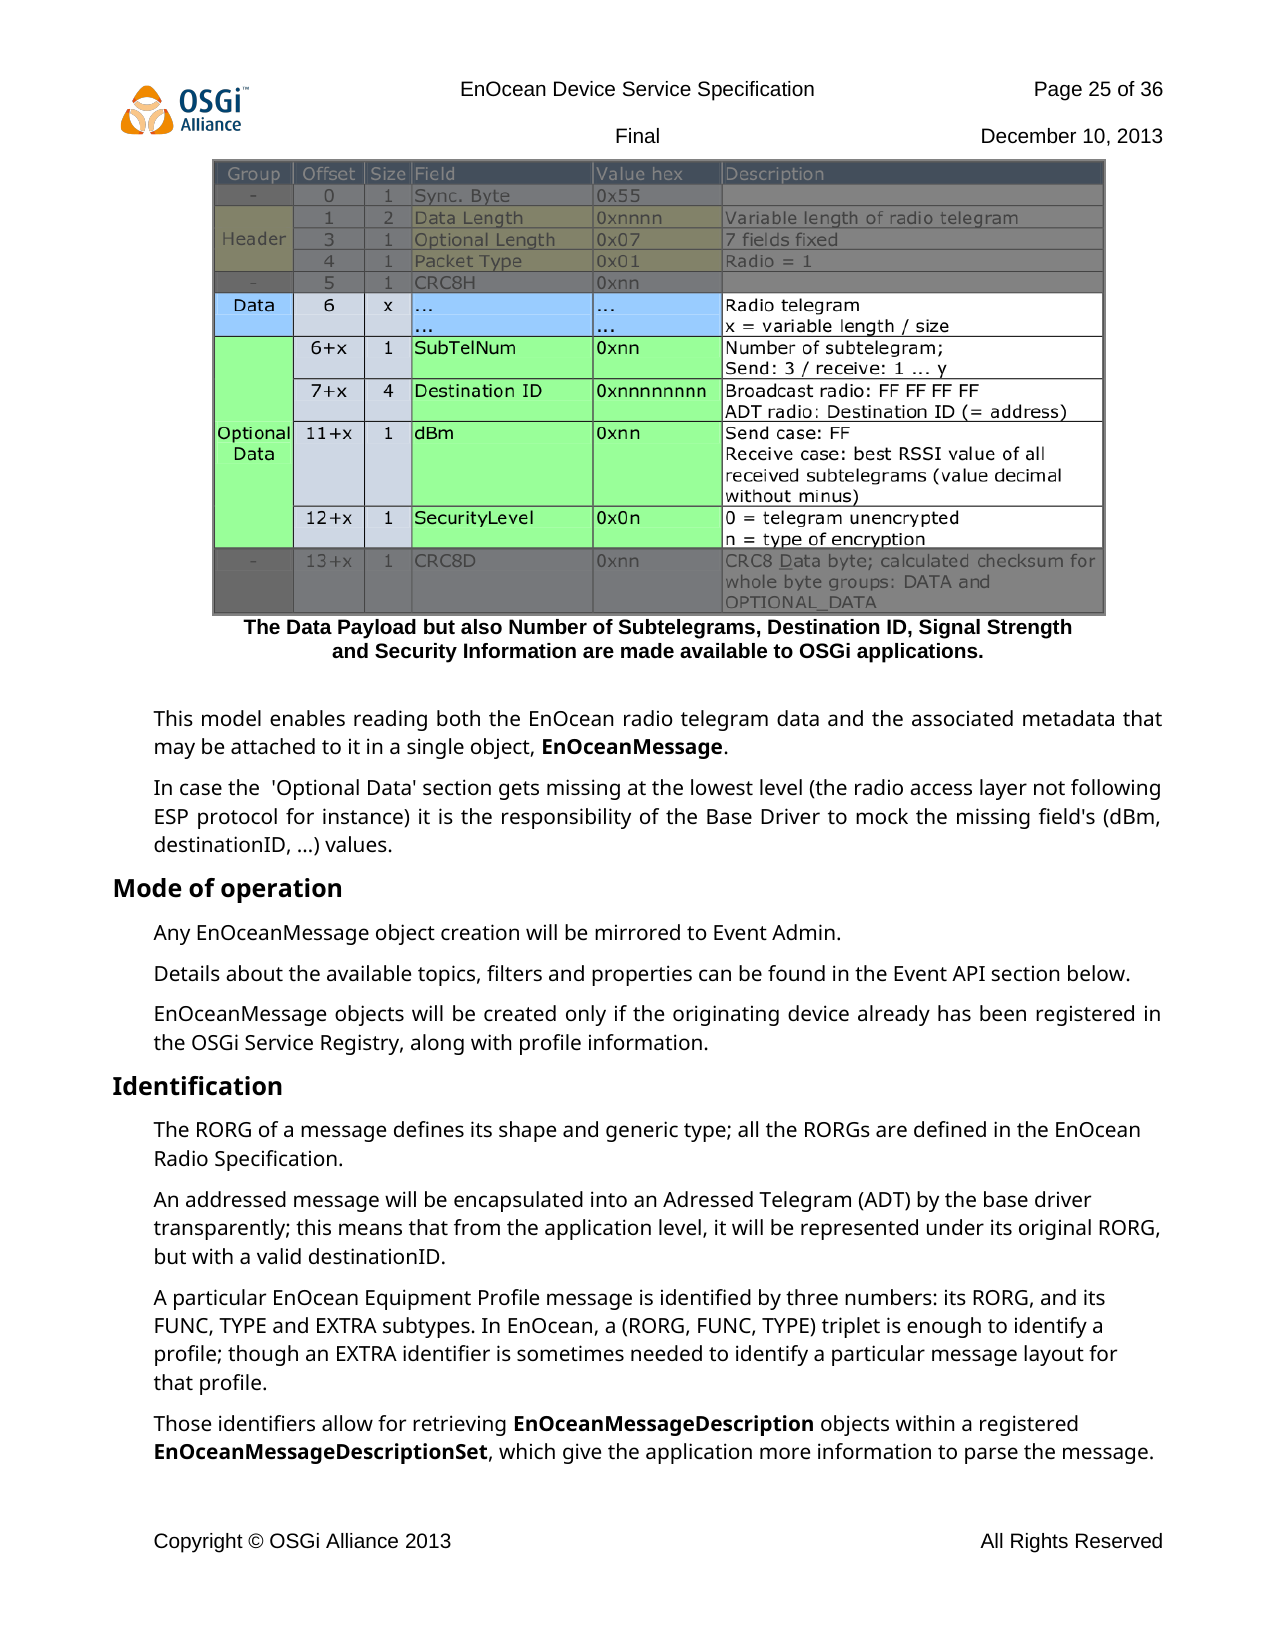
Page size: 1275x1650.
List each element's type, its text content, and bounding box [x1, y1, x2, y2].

text EnOceanMessage objects will be created only if the originating device already has been registered in the OSGi Service Registry, along with profile information. [153, 999, 1163, 1056]
text The Data Payload but also Number of Subtelegrams, Destination ID, Signal Strength and Security Information are made available to OSGi applications. [232, 616, 1085, 663]
text The RORG of a message defines its shape and generic type; all the RORGs are defined in the EnOcean Radio Specification. [153, 1116, 1163, 1172]
text An addressed message will be encapsulated into an Adressed Telegram (ADT) by the base driver transparently; this means that from the application level, it will be represented under its original RORG, but with a valid destinationID. [153, 1185, 1163, 1270]
picture [113, 78, 257, 142]
subtitle Mode of operation [112, 871, 1163, 905]
subtitle Identification [112, 1069, 1163, 1103]
text A particular EnOcean Equipment Profile message is identified by three numbers: its RORG, and its FUNC, TYPE and EXTRA subtypes. In EnOcean, a (RORG, FUNC, TYPE) triplet is enough to identify a profile; though an EXTRA identifier is sometimes needed to identify a particular message layout for that profile. [153, 1283, 1163, 1396]
text This model enables reading both the EnOcean radio telegram data and the associated metadata that may be attached to it in a single object, EnOceanMessage. [153, 704, 1163, 761]
text Any EnOceanMessage object creation will be mirrored to Event Admin. [153, 918, 1163, 946]
text Those identifiers allow for retrieving EnOceanMessageDescription objects within a registered EnOceanMessageDescriptionSet, which give the application more information to parse the message. [153, 1409, 1163, 1466]
text In case the 'Optional Data' section gets missing at the lowest level (the radio access layer not following ESP protocol for instance) it is the responsibility of the Base Driver to mock the missing field's (dBm, destinationID, …) values. [153, 773, 1163, 859]
text Details about the available topics, filters and properties can be found in the Event API section below. [153, 959, 1163, 987]
picture [212, 159, 1106, 616]
